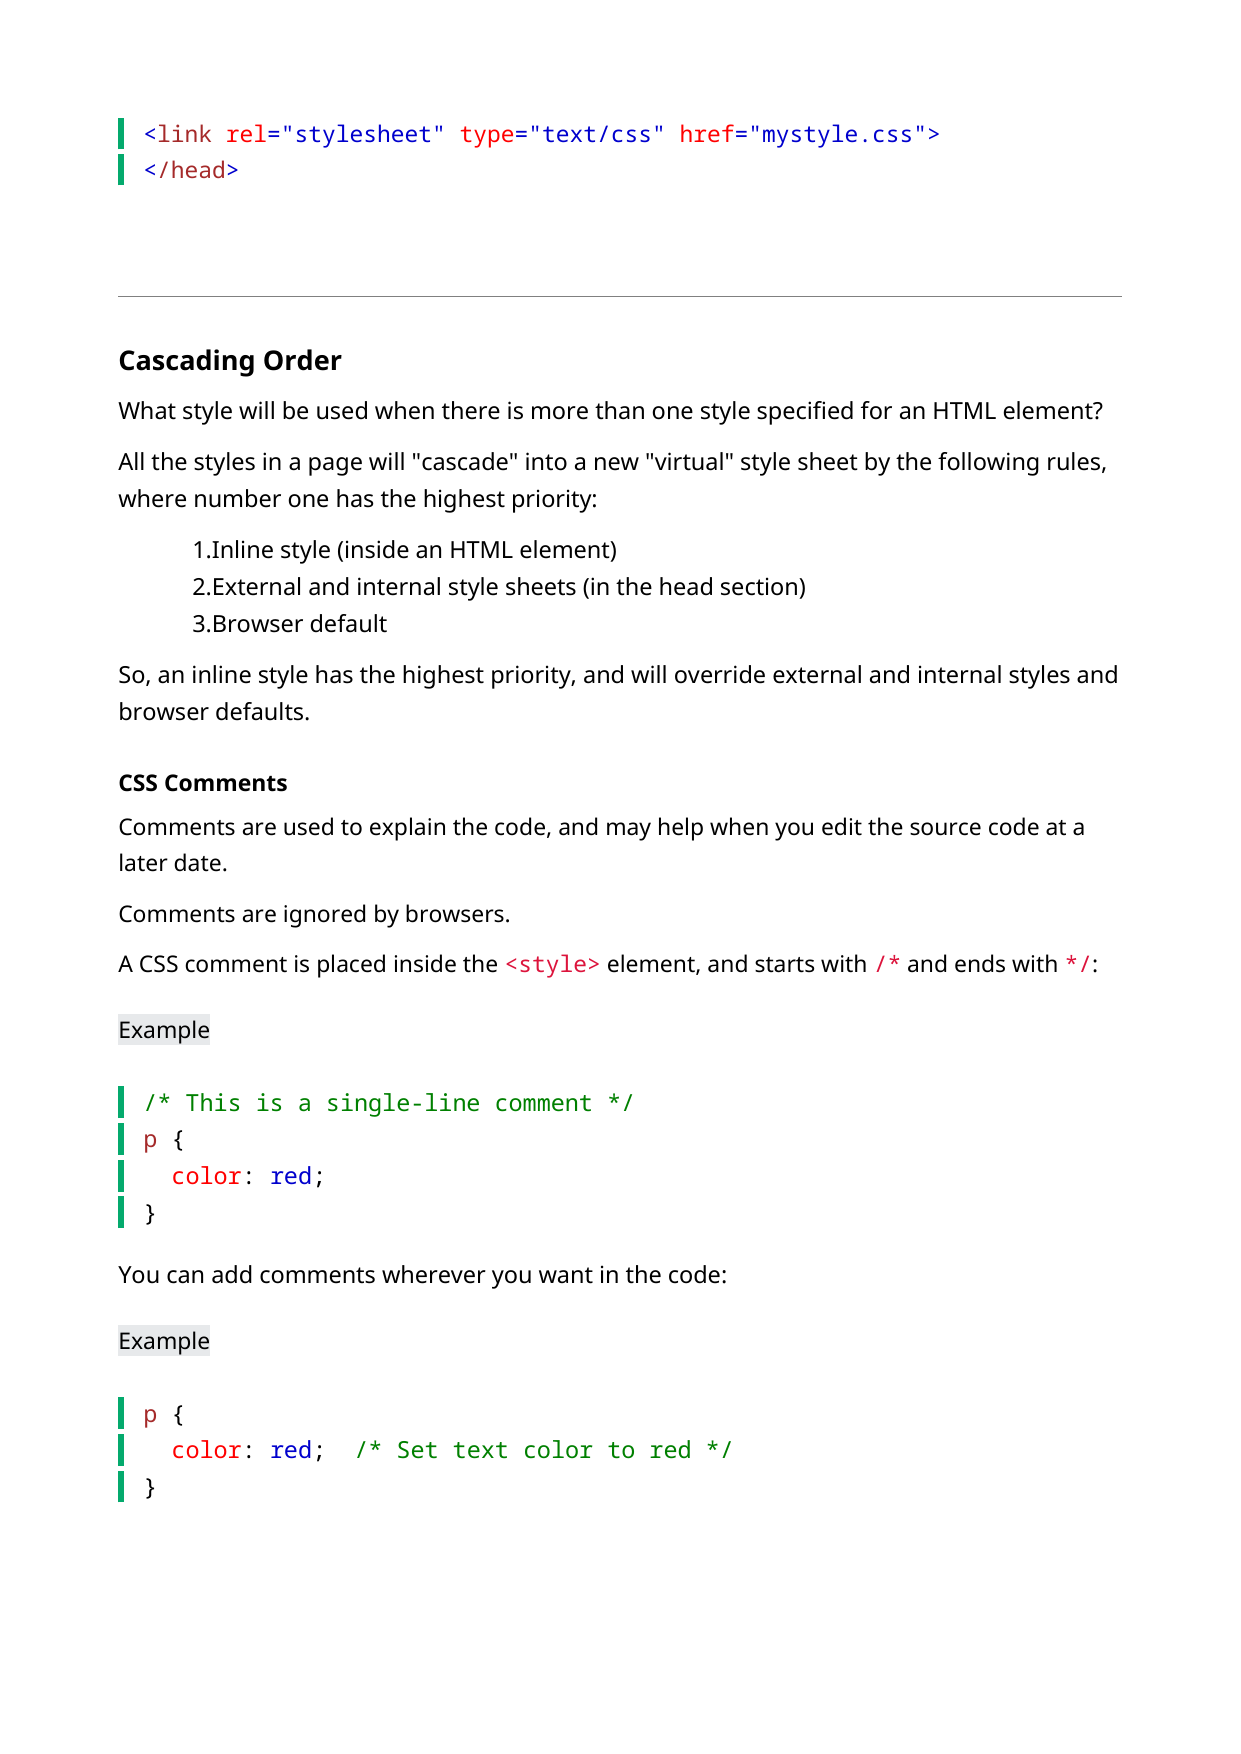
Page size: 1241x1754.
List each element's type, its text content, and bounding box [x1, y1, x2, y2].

text Comments are used to explain the code, and may help when you edit the source code at a later date. [118, 811, 1122, 878]
text What style will be used when there is more than one style specified for an HTML element? [118, 394, 1122, 426]
list Browser default [118, 607, 1122, 639]
subtitle Example [118, 1014, 1122, 1045]
subtitle Cascading Order [118, 341, 1122, 378]
text Comments are ignored by browsers. [118, 897, 1122, 929]
text All the styles in a page will "cascade" into a new "virtual" style sheet by the following rules, where number one has the highest priority: [118, 445, 1122, 514]
list External and internal style sheets (in the head section) [118, 570, 1122, 602]
text So, an inline style has the highest priority, and will override external and internal styles and browser defaults. [118, 658, 1122, 727]
text A CSS comment is placed inside the <style> element, and starts with /* and ends with */: [118, 948, 1122, 979]
subtitle CSS Comments [118, 767, 1122, 798]
text <link rel="stylesheet" type="text/css" href="mystyle.css"> </head> [118, 118, 1122, 185]
text You can add comments wherever you want in the code: [118, 1258, 1122, 1290]
text p { color: red; /* Set text color to red */ } [118, 1397, 1122, 1502]
text /* This is a single-line comment */ p { color: red; } [118, 1086, 1122, 1228]
subtitle Example [118, 1325, 1122, 1356]
list Inline style (inside an HTML element) [118, 533, 1122, 565]
